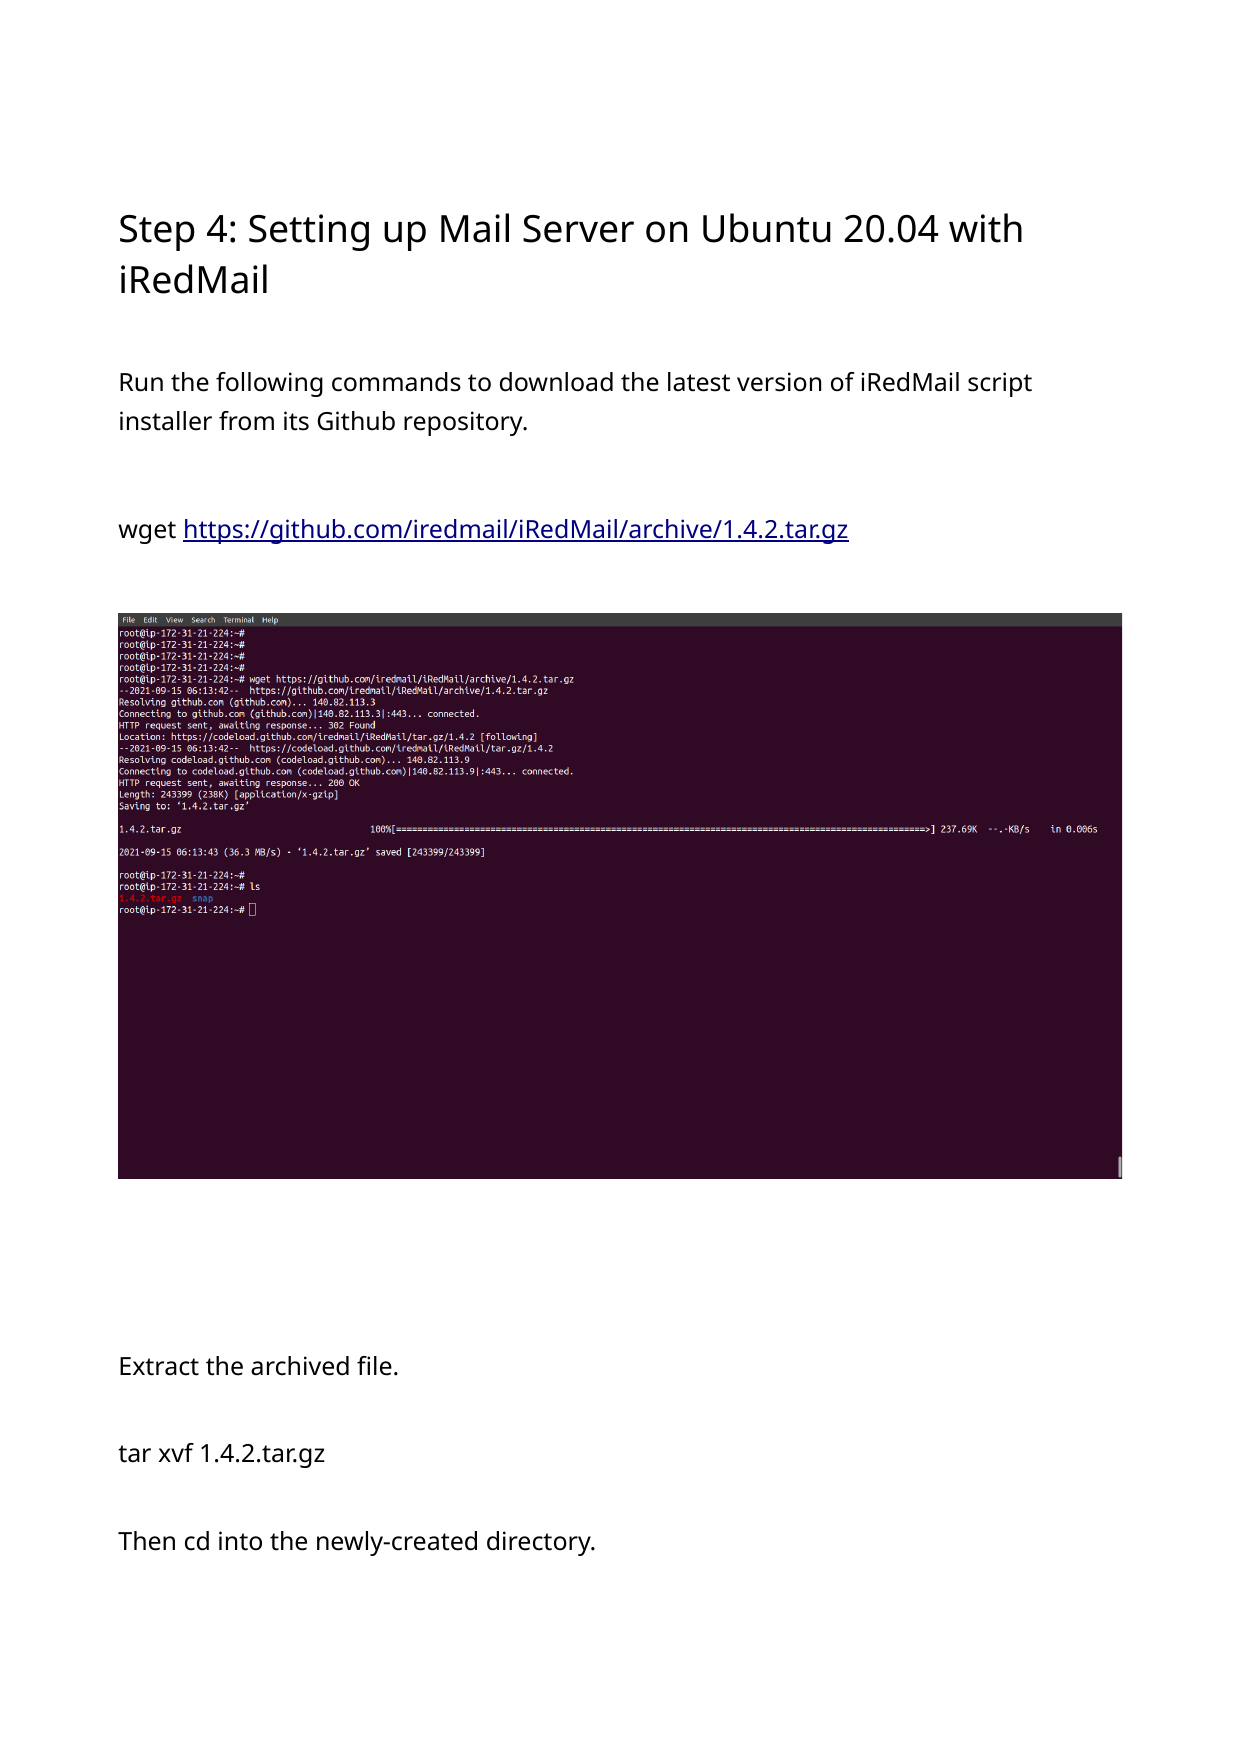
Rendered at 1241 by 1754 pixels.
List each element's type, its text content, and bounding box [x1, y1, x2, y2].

picture [118, 613, 1123, 1179]
text Extract the archived file. [118, 1348, 1122, 1383]
text Run the following commands to download the latest version of iRedMail script installer from its Github repository. [118, 365, 1122, 438]
text wget https://github.com/iredmail/iRedMail/archive/1.4.2.tar.gz [118, 511, 1122, 545]
text Then cd into the newly-created directory. [118, 1490, 1122, 1558]
text tar xvf 1.4.2.tar.gz [118, 1402, 1122, 1470]
subtitle Step 4: Setting up Mail Server on Ubuntu 20.04 with iRedMail [118, 202, 1122, 304]
